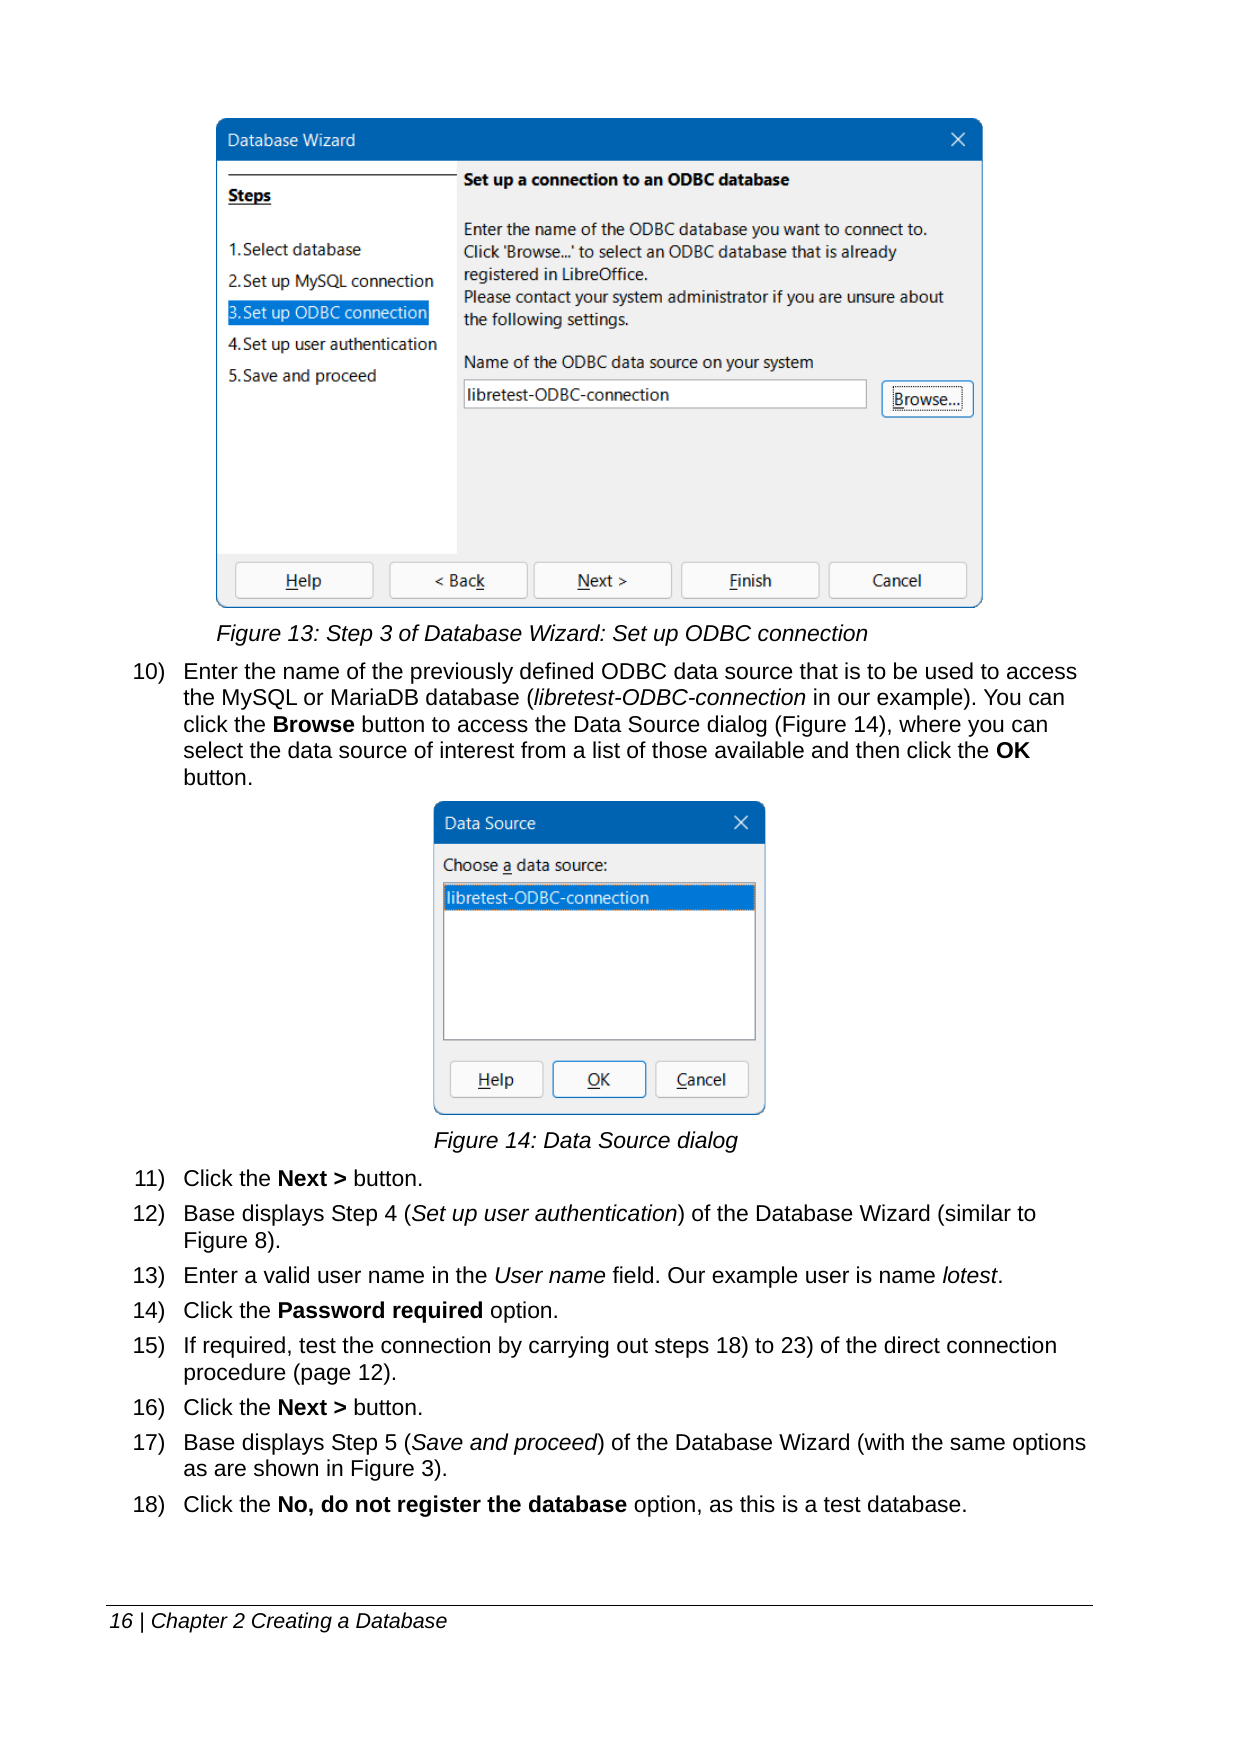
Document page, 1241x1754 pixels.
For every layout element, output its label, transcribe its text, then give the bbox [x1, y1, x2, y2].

list If required, test the connection by carrying out steps 18) to 23) of the direct connection procedure (page 12). [165, 1332, 1093, 1385]
picture [216, 118, 983, 608]
list Base displays Step 5 (Save and proceed) of the Database Wizard (with the same options as are shown in Figure 3). [165, 1429, 1093, 1482]
list Enter the name of the previously defined ODBC data source that is to be used to access the MySQL or MariaDB database (libretest-ODBC-connection in our example). You can click the Browse button to access the Data Source dialog (Figure 14), where you can select the data source of interest from a list of those available and then click the OK button. [165, 658, 1093, 790]
list Click the Password required option. [165, 1297, 1093, 1323]
text Figure 13: Step 3 of Database Wizard: Set up ODBC connection [216, 620, 983, 646]
text Figure 14: Data Source dialog [433, 1127, 765, 1153]
list Click the Next > button. [165, 1165, 1093, 1191]
picture [433, 801, 766, 1115]
list Base displays Step 4 (Set up user authentication) of the Database Wizard (similar to Figure 8). [165, 1200, 1093, 1253]
list Enter a valid user name in the User name field. Our example user is name lotest. [165, 1262, 1093, 1288]
list Click the Next > button. [165, 1394, 1093, 1420]
list Click the No, do not register the database option, as this is a test database. [165, 1491, 1093, 1517]
